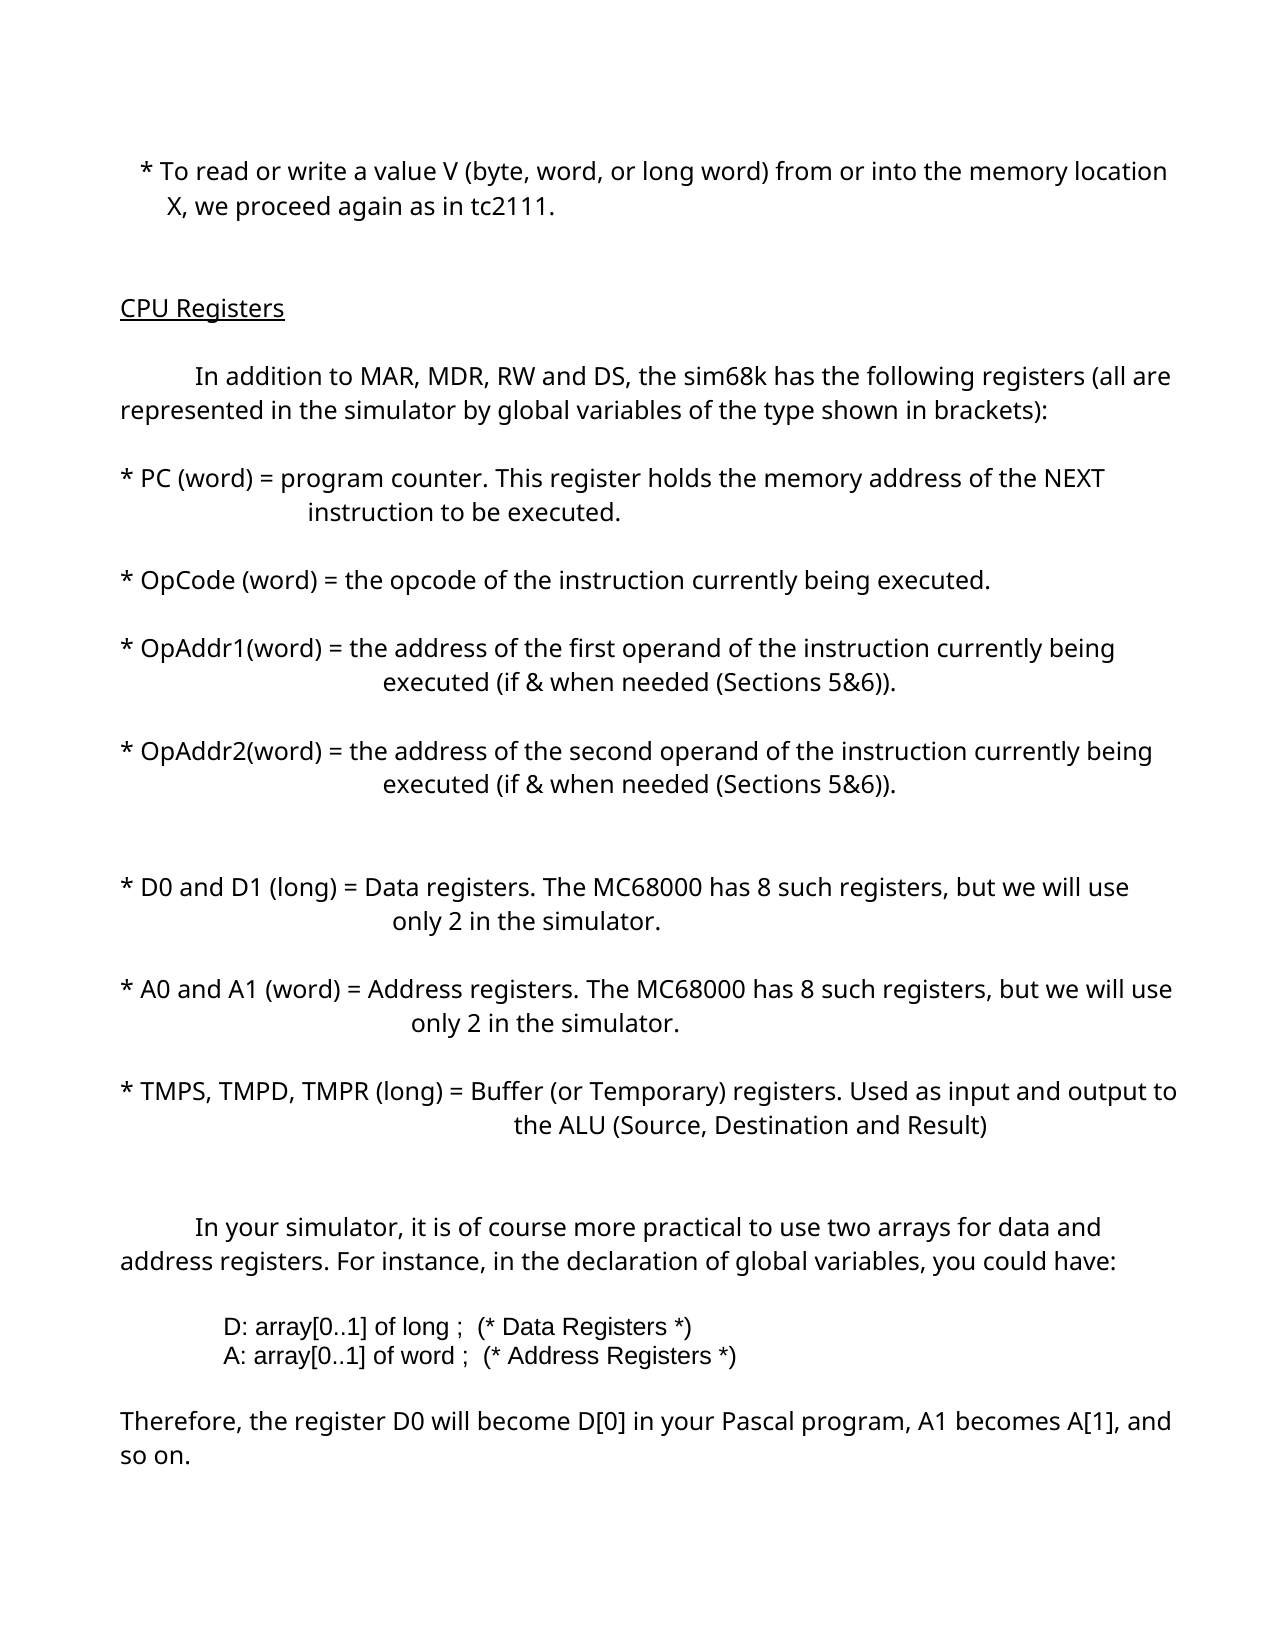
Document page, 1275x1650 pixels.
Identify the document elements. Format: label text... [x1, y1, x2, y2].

text * A0 and A1 (word) = Address registers. The MC68000 has 8 such registers, but we will use only 2 in the simulator. [120, 972, 1185, 1040]
text A: array[0..1] of word ; (* Address Registers *) [223, 1341, 1185, 1370]
text D: array[0..1] of long ; (* Data Registers *) [223, 1312, 1185, 1341]
text * PC (word) = program counter. This register holds the memory address of the NEXT instruction to be executed. [120, 461, 1185, 529]
text * D0 and D1 (long) = Data registers. The MC68000 has 8 such registers, but we will use only 2 in the simulator. [120, 869, 1185, 937]
text * TMPS, TMPD, TMPR (long) = Buffer (or Temporary) registers. Used as input and output to the ALU (Source, Destination and Result) [120, 1074, 1185, 1142]
text * OpAddr1(word) = the address of the first operand of the instruction currently being executed (if & when needed (Sections 5&6)). [120, 631, 1185, 699]
text * To read or write a value V (byte, word, or long word) from or into the memory location X, we proceed again as in tc2111. [120, 154, 1185, 222]
text * OpAddr2(word) = the address of the second operand of the instruction currently being executed (if & when needed (Sections 5&6)). [120, 733, 1185, 801]
text In addition to MAR, MDR, RW and DS, the sim68k has the following registers (all are represented in the simulator by global variables of the type shown in brackets): [120, 358, 1185, 427]
text In your simulator, it is of course more practical to use two arrays for data and address registers. For instance, in the declaration of global variables, you could have: [120, 1210, 1185, 1278]
subtitle CPU Registers [120, 290, 1185, 324]
text Therefore, the register D0 will become D[0] in your Pascal program, A1 becomes A[1], and so on. [120, 1404, 1185, 1472]
text * OpCode (word) = the opcode of the instruction currently being executed. [120, 563, 1185, 597]
